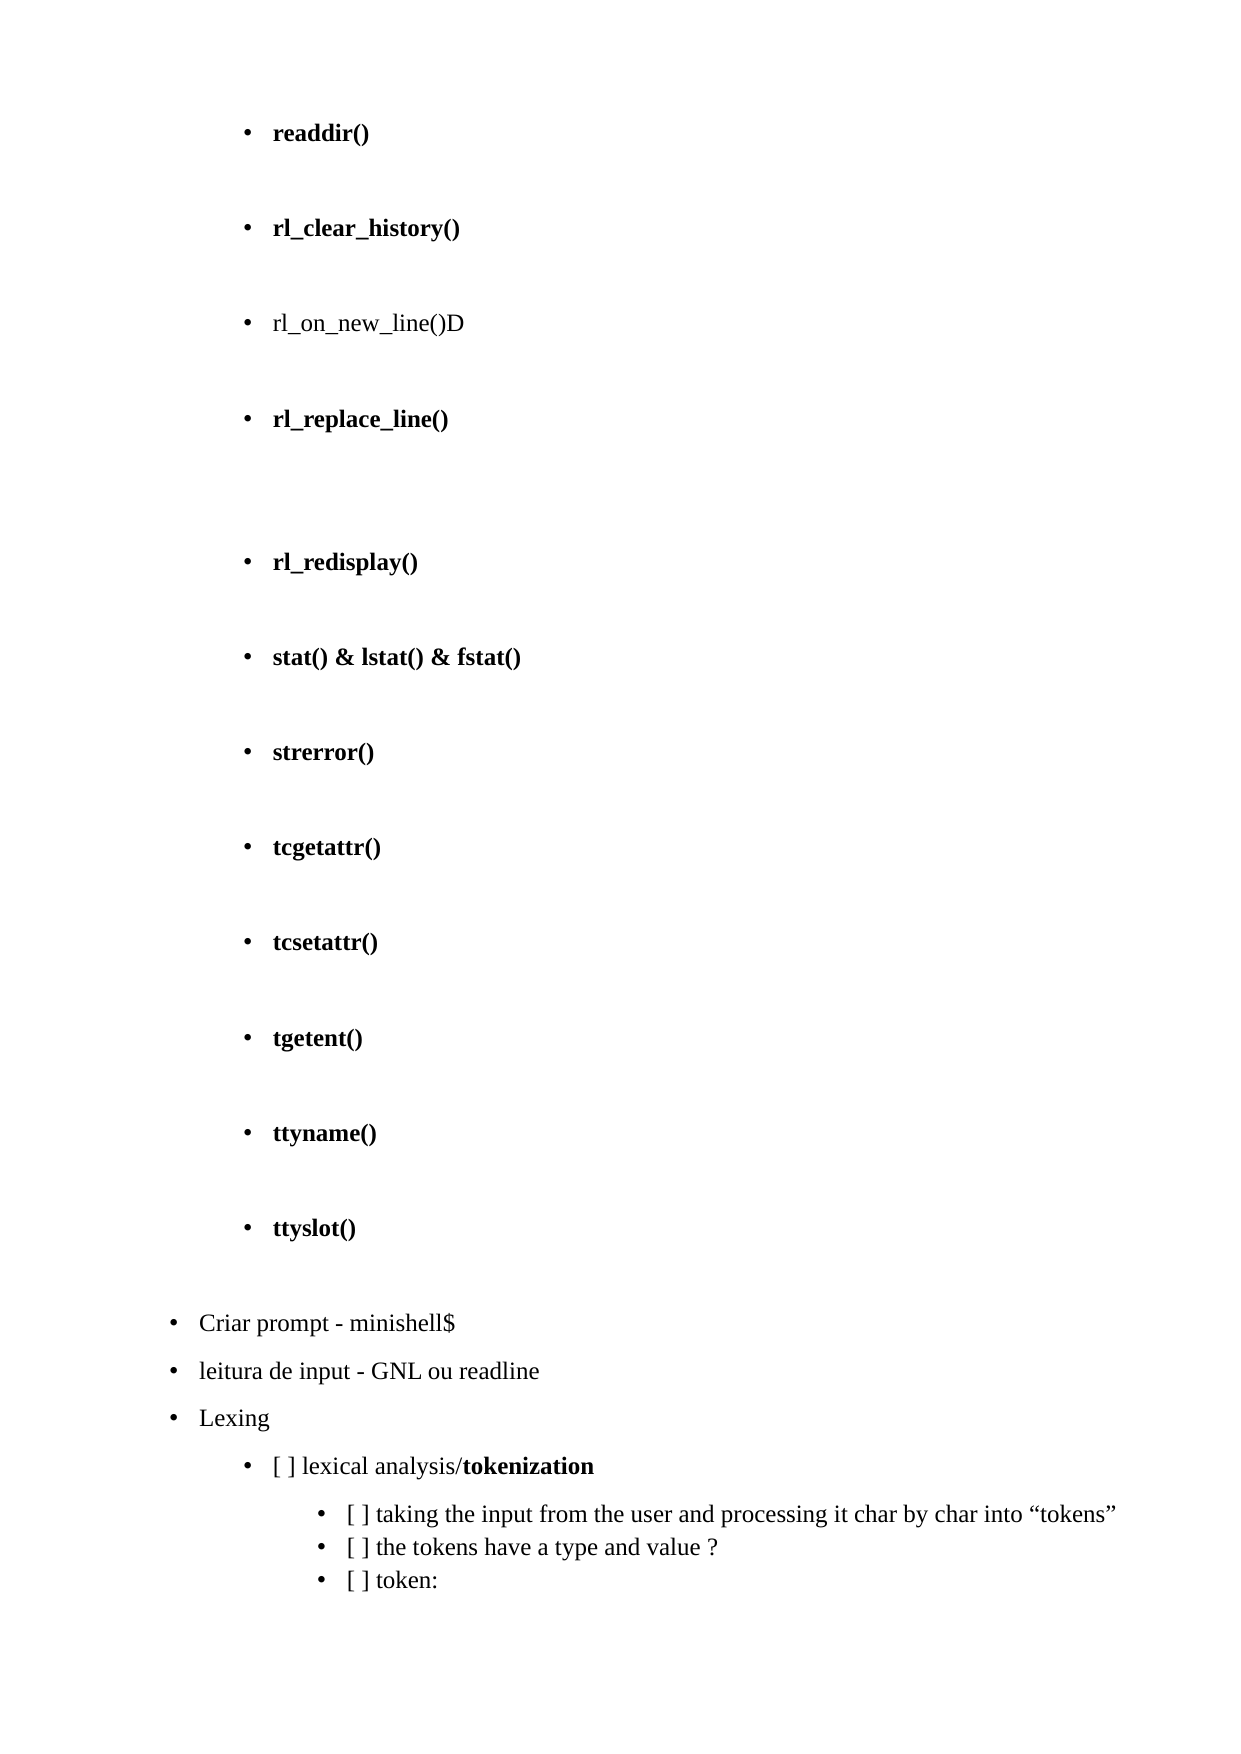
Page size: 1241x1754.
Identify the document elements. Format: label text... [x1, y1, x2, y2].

list rl_redisplay() [243, 547, 1123, 575]
list readdir() [243, 118, 1123, 147]
list rl_replace_line() [243, 404, 1123, 432]
list tcsetattr() [243, 927, 1123, 956]
list tgetent() [243, 1023, 1123, 1051]
list [ ] the tokens have a type and value ? [317, 1532, 1123, 1560]
list stat() & lstat() & fstat() [243, 642, 1123, 671]
list [ ] taking the input from the user and processing it char by char into “tokens” [317, 1499, 1123, 1527]
list rl_on_new_line()D [243, 308, 1123, 337]
list leitura de input - GNL ou readline [169, 1356, 1123, 1384]
list ttyslot() [243, 1213, 1123, 1242]
list Criar prompt - minishell$ [169, 1308, 1123, 1337]
list [ ] token: [317, 1565, 1123, 1593]
list ttyname() [243, 1118, 1123, 1147]
list Lexing [169, 1403, 1123, 1432]
list [ ] lexical analysis/tokenization [243, 1451, 1123, 1480]
list rl_clear_history() [243, 213, 1123, 242]
list tcgetattr() [243, 832, 1123, 861]
list strerror() [243, 737, 1123, 766]
